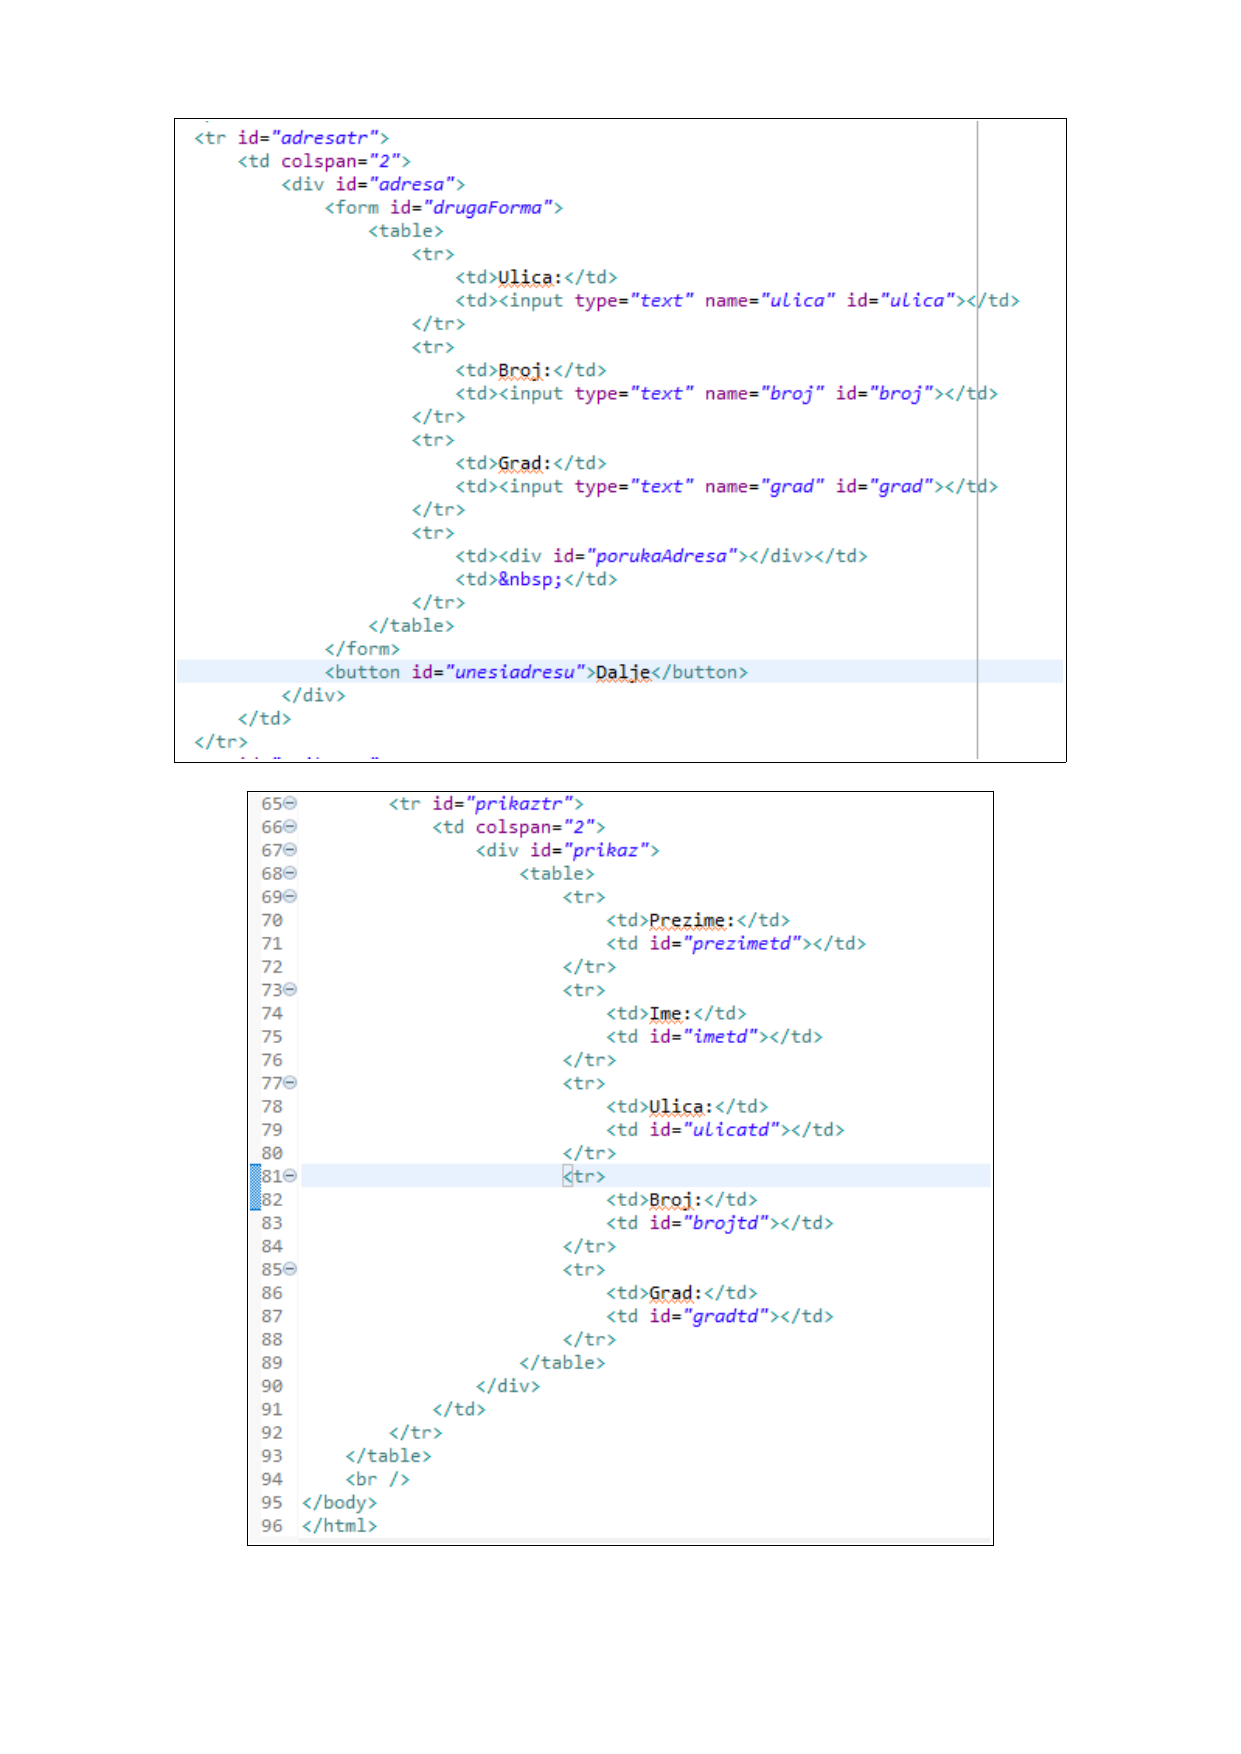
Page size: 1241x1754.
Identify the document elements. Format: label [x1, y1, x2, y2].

picture [177, 121, 1064, 759]
picture [249, 793, 991, 1543]
